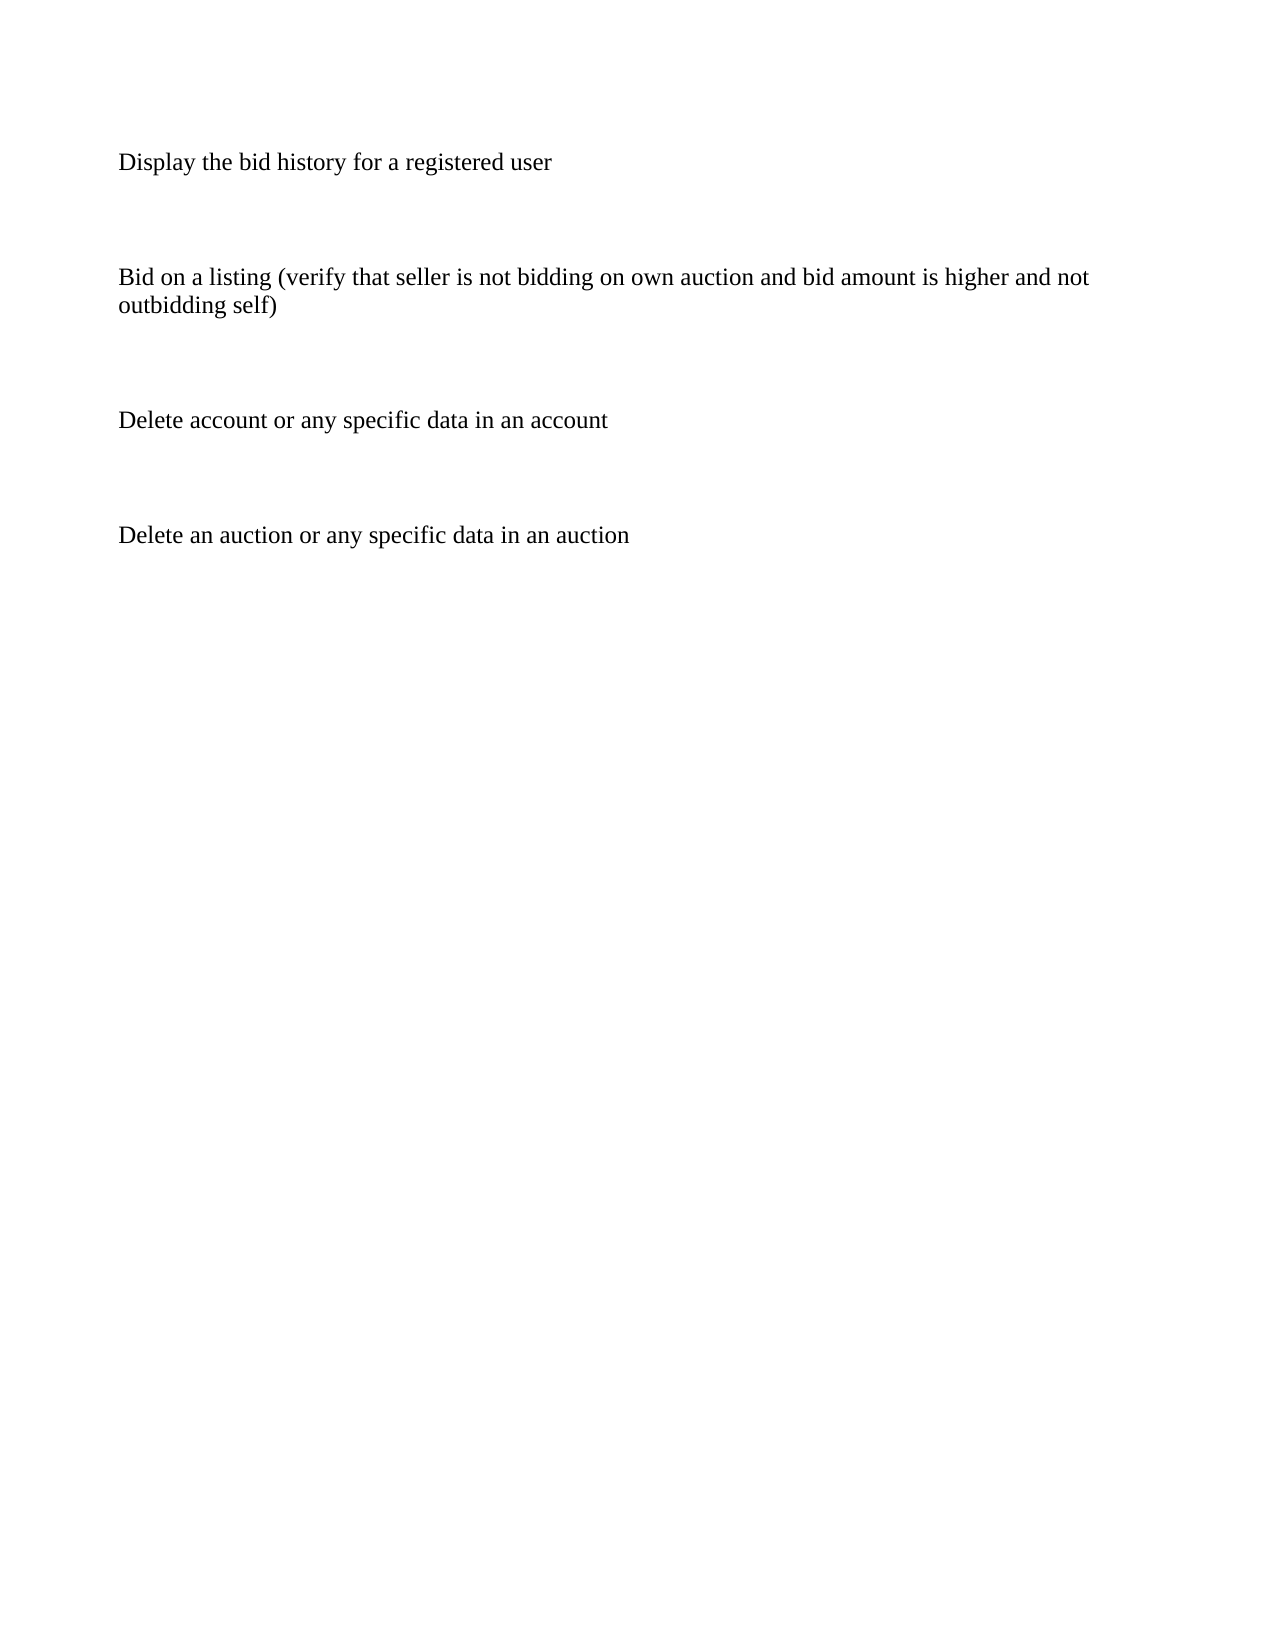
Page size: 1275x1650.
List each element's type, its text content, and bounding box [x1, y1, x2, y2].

text Delete account or any specific data in an account [118, 406, 1157, 434]
text Display the bid history for a registered user [118, 147, 1157, 176]
text Bid on a listing (verify that seller is not bidding on own auction and bid amount is higher and not outbidding self) [118, 262, 1157, 319]
text Delete an auction or any specific data in an auction [118, 521, 1157, 549]
